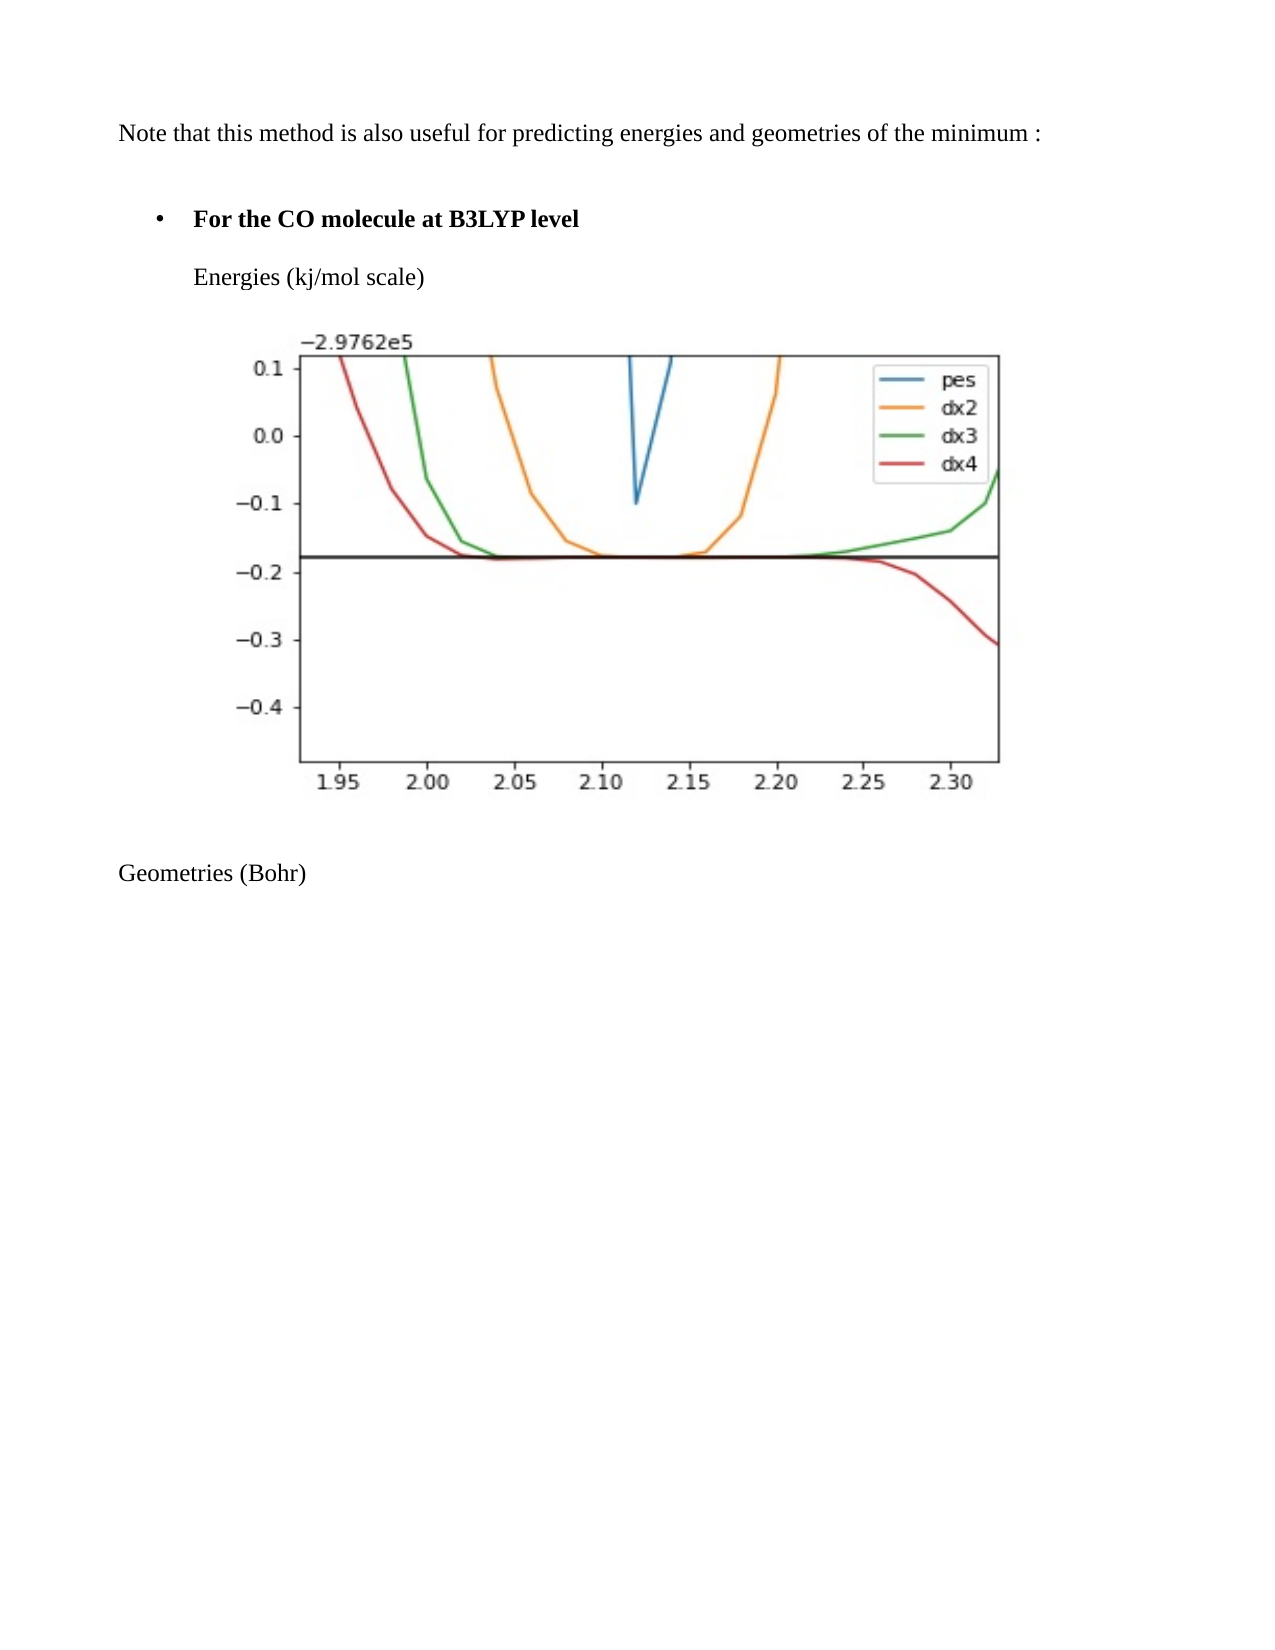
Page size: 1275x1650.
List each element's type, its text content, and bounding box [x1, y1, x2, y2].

text Note that this method is also useful for predicting energies and geometries of the minimum : [118, 118, 1157, 147]
text Geometries (Bohr) [118, 858, 1157, 887]
list For the CO molecule at B3LYP level [156, 204, 1157, 233]
picture [187, 290, 1088, 829]
list Energies (kj/mol scale) [156, 262, 1157, 291]
